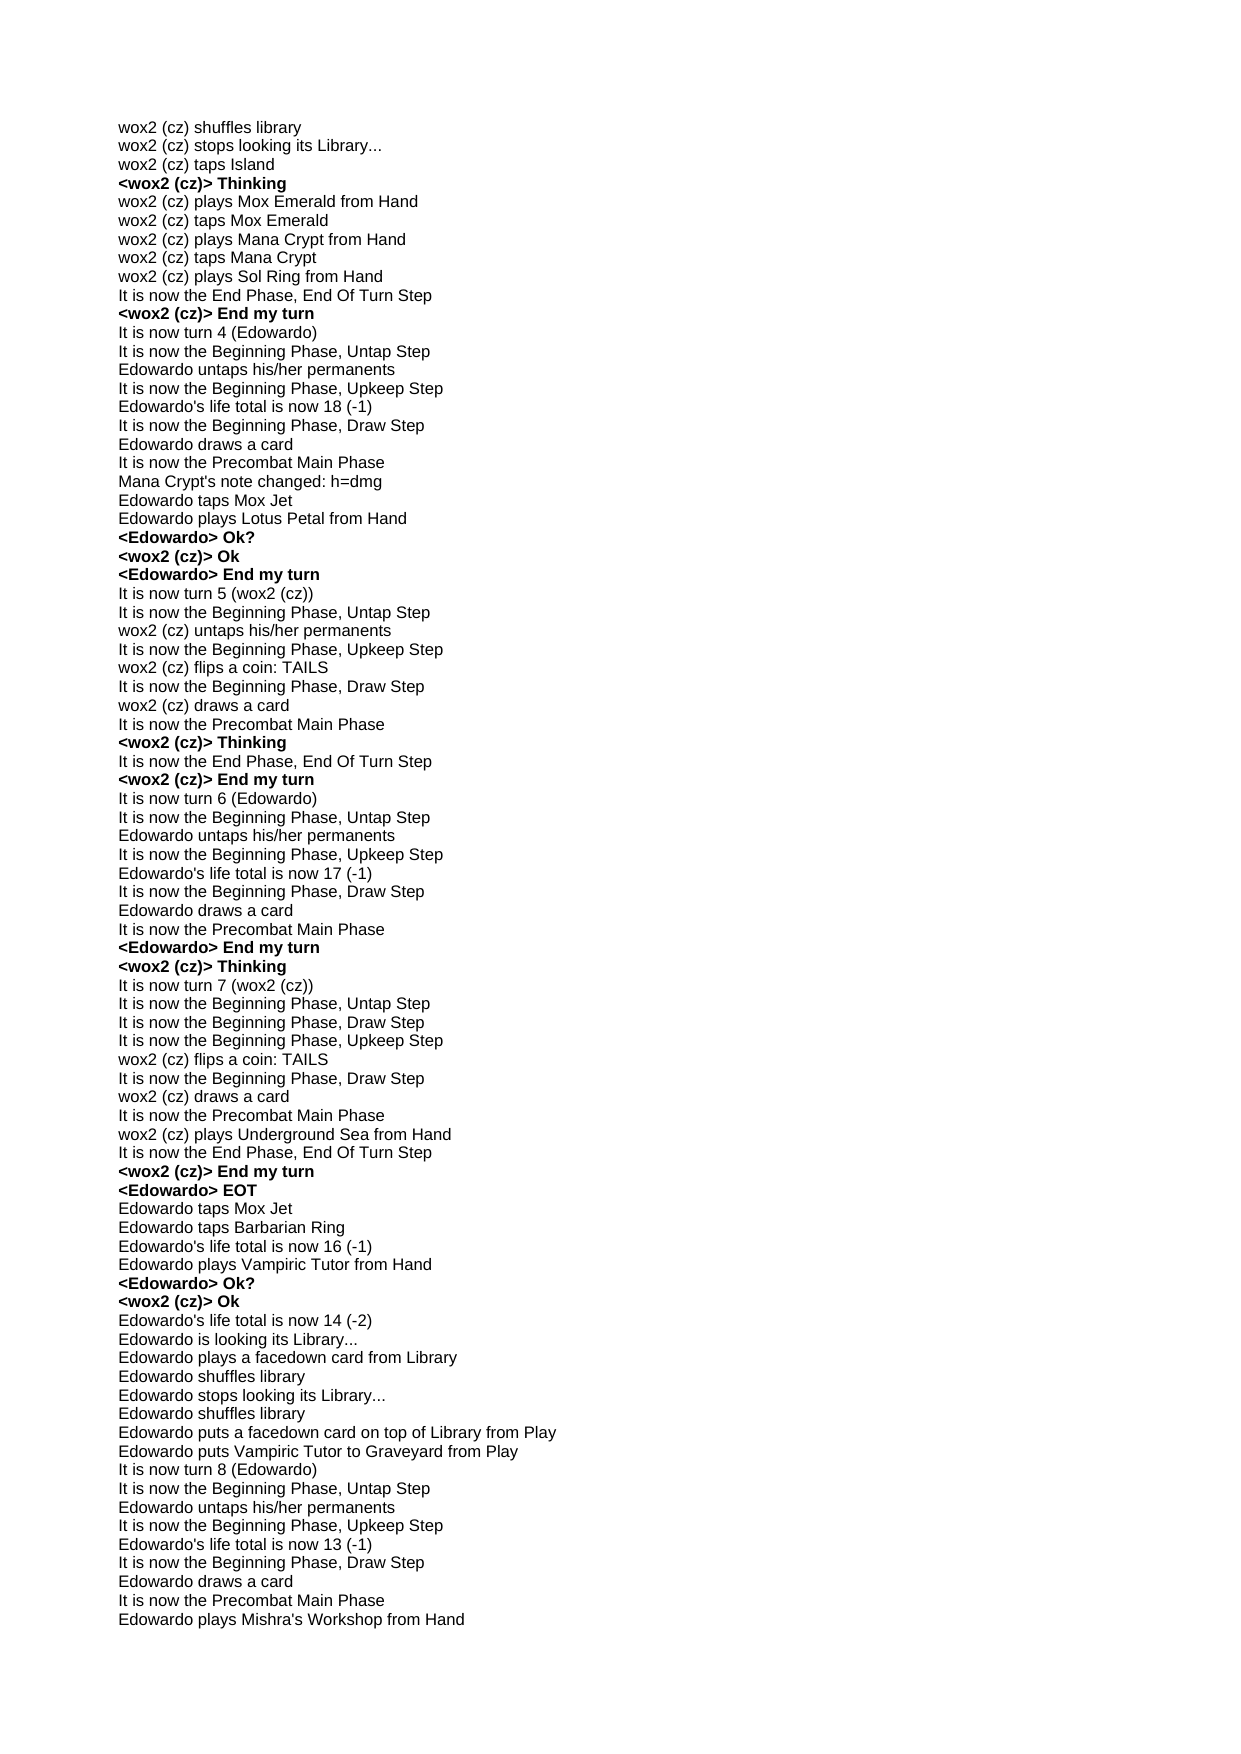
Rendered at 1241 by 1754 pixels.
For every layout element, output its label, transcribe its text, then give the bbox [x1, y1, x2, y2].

text Edowardo puts Vampiric Tutor to Graveyard from Play [118, 1442, 1122, 1461]
text It is now the Beginning Phase, Draw Step [118, 883, 1122, 901]
text It is now the Beginning Phase, Untap Step [118, 994, 1122, 1013]
text <Edowardo> Ok? [118, 1274, 1122, 1293]
text <wox2 (cz)> End my turn [118, 771, 1122, 789]
text wox2 (cz) draws a card [118, 696, 1122, 715]
text It is now the Beginning Phase, Upkeep Step [118, 379, 1122, 398]
text <wox2 (cz)> Ok [118, 547, 1122, 566]
text It is now the Beginning Phase, Untap Step [118, 808, 1122, 827]
text Edowardo plays Mishra's Workshop from Hand [118, 1610, 1122, 1628]
text Edowardo's life total is now 13 (-1) [118, 1535, 1122, 1554]
text It is now turn 7 (wox2 (cz)) [118, 976, 1122, 994]
text <wox2 (cz)> Ok [118, 1293, 1122, 1311]
text <Edowardo> EOT [118, 1181, 1122, 1199]
text wox2 (cz) taps Mox Emerald [118, 211, 1122, 230]
text It is now the End Phase, End Of Turn Step [118, 752, 1122, 771]
text Edowardo draws a card [118, 1572, 1122, 1591]
text It is now the Beginning Phase, Draw Step [118, 1069, 1122, 1088]
text <Edowardo> Ok? [118, 528, 1122, 547]
text Edowardo puts a facedown card on top of Library from Play [118, 1423, 1122, 1442]
text Edowardo is looking its Library... [118, 1330, 1122, 1349]
text It is now turn 6 (Edowardo) [118, 789, 1122, 808]
text <Edowardo> End my turn [118, 938, 1122, 957]
text It is now the Precombat Main Phase [118, 454, 1122, 472]
text Edowardo stops looking its Library... [118, 1386, 1122, 1405]
text It is now the Beginning Phase, Upkeep Step [118, 640, 1122, 659]
text Edowardo untaps his/her permanents [118, 827, 1122, 845]
text It is now the Precombat Main Phase [118, 920, 1122, 938]
text Edowardo shuffles library [118, 1367, 1122, 1386]
text Edowardo's life total is now 17 (-1) [118, 864, 1122, 883]
text Edowardo's life total is now 16 (-1) [118, 1237, 1122, 1256]
text It is now the Beginning Phase, Draw Step [118, 677, 1122, 696]
text <Edowardo> End my turn [118, 566, 1122, 584]
text <wox2 (cz)> End my turn [118, 304, 1122, 323]
text It is now turn 4 (Edowardo) [118, 323, 1122, 342]
text wox2 (cz) flips a coin: TAILS [118, 1050, 1122, 1069]
text It is now turn 5 (wox2 (cz)) [118, 584, 1122, 603]
text It is now the End Phase, End Of Turn Step [118, 1144, 1122, 1162]
text It is now the Beginning Phase, Draw Step [118, 416, 1122, 435]
text wox2 (cz) plays Underground Sea from Hand [118, 1125, 1122, 1144]
text wox2 (cz) shuffles library [118, 118, 1122, 137]
text Edowardo taps Barbarian Ring [118, 1218, 1122, 1237]
text It is now the Precombat Main Phase [118, 715, 1122, 733]
text <wox2 (cz)> Thinking [118, 174, 1122, 193]
text wox2 (cz) plays Sol Ring from Hand [118, 267, 1122, 286]
text It is now the Beginning Phase, Untap Step [118, 603, 1122, 622]
text It is now the Beginning Phase, Upkeep Step [118, 1032, 1122, 1050]
text It is now the Precombat Main Phase [118, 1106, 1122, 1125]
text wox2 (cz) flips a coin: TAILS [118, 659, 1122, 677]
text Edowardo's life total is now 18 (-1) [118, 398, 1122, 416]
text Edowardo plays Lotus Petal from Hand [118, 510, 1122, 528]
text Edowardo draws a card [118, 901, 1122, 920]
text Edowardo untaps his/her permanents [118, 361, 1122, 379]
text It is now the Beginning Phase, Upkeep Step [118, 845, 1122, 864]
text Mana Crypt's note changed: h=dmg [118, 472, 1122, 491]
text It is now turn 8 (Edowardo) [118, 1461, 1122, 1479]
text Edowardo's life total is now 14 (-2) [118, 1311, 1122, 1330]
text wox2 (cz) untaps his/her permanents [118, 622, 1122, 640]
text <wox2 (cz)> Thinking [118, 733, 1122, 752]
text wox2 (cz) draws a card [118, 1088, 1122, 1106]
text It is now the Beginning Phase, Untap Step [118, 342, 1122, 361]
text Edowardo plays Vampiric Tutor from Hand [118, 1256, 1122, 1274]
text wox2 (cz) plays Mana Crypt from Hand [118, 230, 1122, 249]
text Edowardo taps Mox Jet [118, 491, 1122, 510]
text <wox2 (cz)> End my turn [118, 1162, 1122, 1181]
text wox2 (cz) stops looking its Library... [118, 137, 1122, 155]
text It is now the Beginning Phase, Untap Step [118, 1479, 1122, 1498]
text wox2 (cz) plays Mox Emerald from Hand [118, 193, 1122, 211]
text <wox2 (cz)> Thinking [118, 957, 1122, 976]
text Edowardo untaps his/her permanents [118, 1498, 1122, 1517]
text Edowardo shuffles library [118, 1405, 1122, 1423]
text It is now the Beginning Phase, Draw Step [118, 1013, 1122, 1032]
text Edowardo taps Mox Jet [118, 1199, 1122, 1218]
text It is now the Beginning Phase, Draw Step [118, 1554, 1122, 1572]
text It is now the End Phase, End Of Turn Step [118, 286, 1122, 304]
text It is now the Precombat Main Phase [118, 1591, 1122, 1610]
text Edowardo draws a card [118, 435, 1122, 454]
text Edowardo plays a facedown card from Library [118, 1349, 1122, 1367]
text wox2 (cz) taps Mana Crypt [118, 249, 1122, 267]
text wox2 (cz) taps Island [118, 155, 1122, 174]
text It is now the Beginning Phase, Upkeep Step [118, 1517, 1122, 1535]
